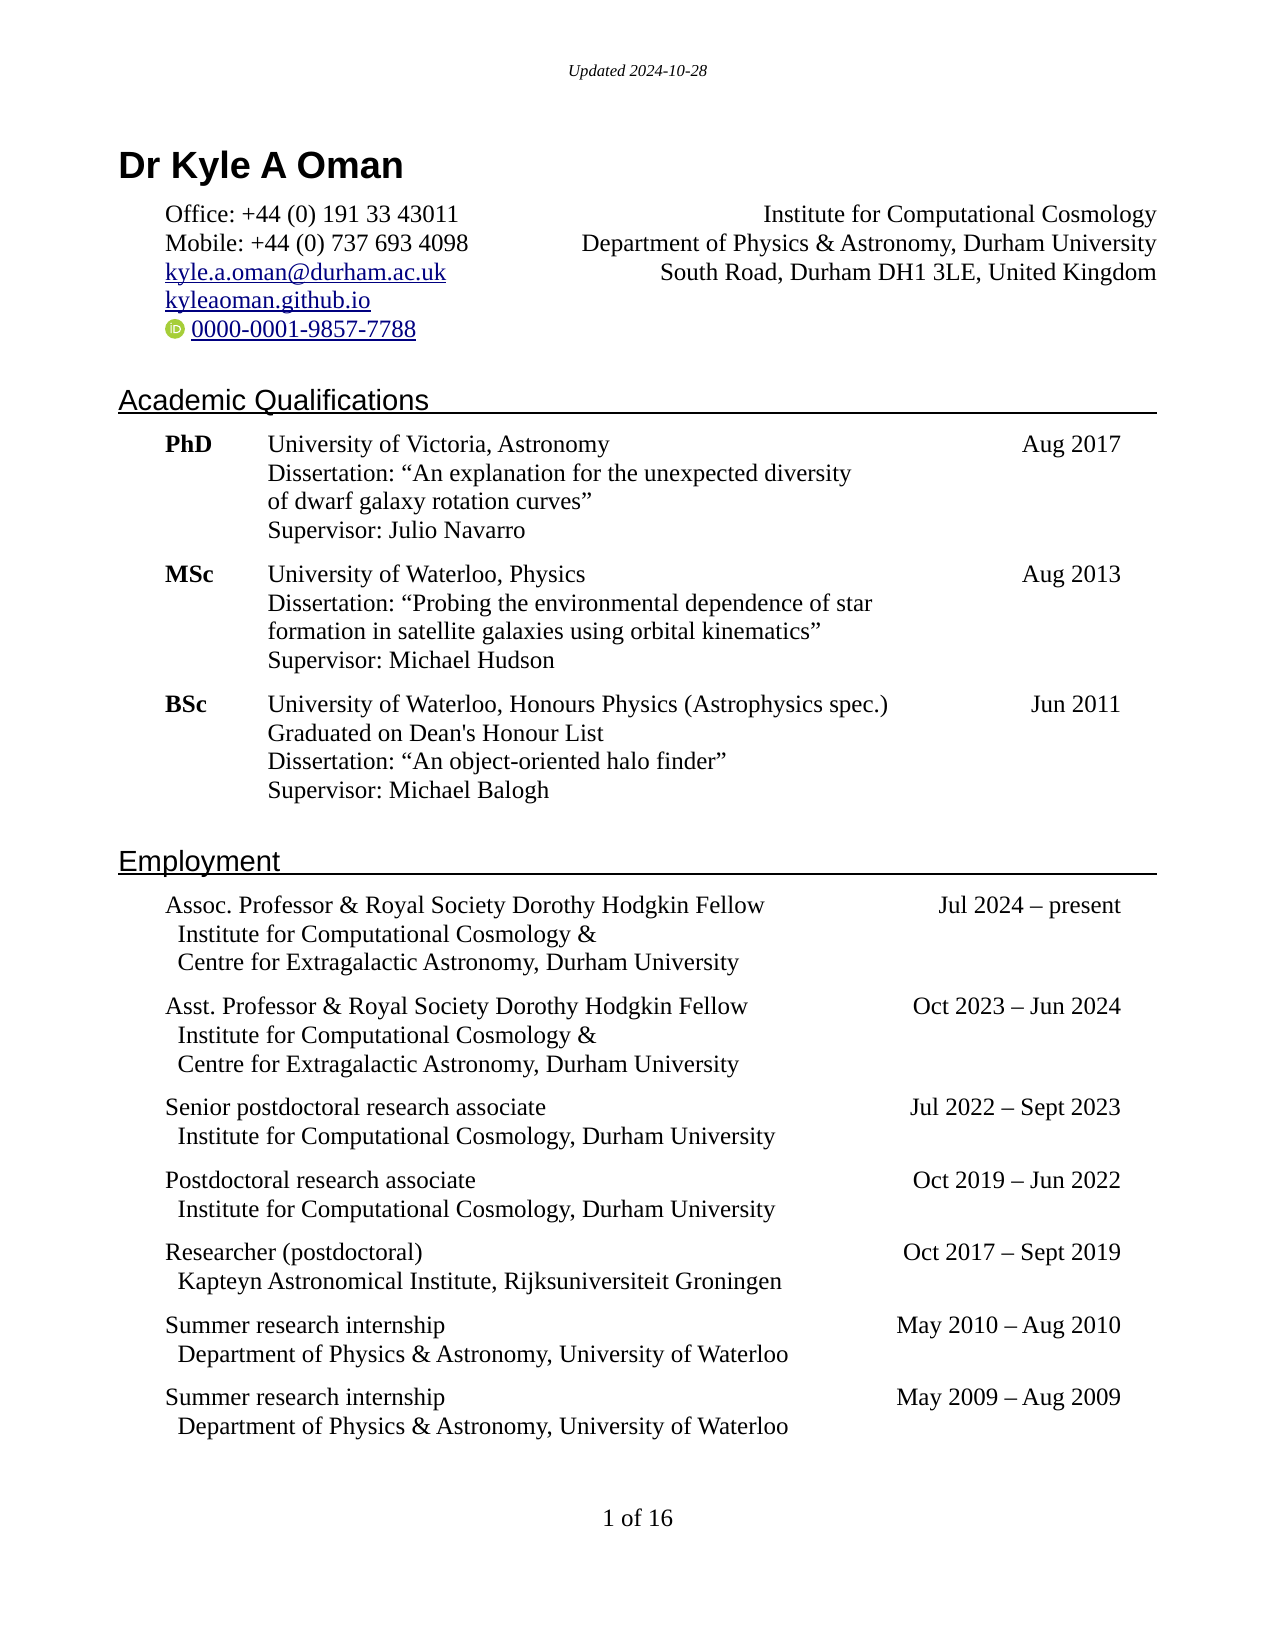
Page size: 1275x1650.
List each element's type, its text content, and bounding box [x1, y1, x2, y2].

text Researcher (postdoctoral) Oct 2017 – Sept 2019 Kapteyn Astronomical Institute, Rijksuniversiteit Groningen [118, 1237, 1157, 1295]
subtitle Academic Qualifications [118, 383, 1157, 412]
text PhD University of Victoria, Astronomy Aug 2017 Dissertation: “An explanation for the unexpected diversity of dwarf galaxy rotation curves” Supervisor: Julio Navarro [118, 429, 1157, 544]
text kyle.a.oman@durham.ac.uk South Road, Durham DH1 3LE, United Kingdom kyleaoman.github.io [118, 257, 1157, 314]
text MSc University of Waterloo, Physics Aug 2013 Dissertation: “Probing the environmental dependence of star formation in satellite galaxies using orbital kinematics” Supervisor: Michael Hudson [118, 559, 1157, 674]
text BSc University of Waterloo, Honours Physics (Astrophysics spec.) Jun 2011 Graduated on Dean's Honour List Dissertation: “An object-oriented halo finder” Supervisor: Michael Balogh [118, 689, 1157, 804]
text Assoc. Professor & Royal Society Dorothy Hodgkin Fellow Jul 2024 – present Institute for Computational Cosmology & Centre for Extragalactic Astronomy, Durham University [118, 890, 1157, 976]
subtitle Dr Kyle A Oman [118, 143, 1157, 187]
text Mobile: +44 (0) 737 693 4098 Department of Physics & Astronomy, Durham University [118, 228, 1157, 257]
text Summer research internship May 2009 – Aug 2009 Department of Physics & Astronomy, University of Waterloo [118, 1382, 1157, 1440]
text Postdoctoral research associate Oct 2019 – Jun 2022 Institute for Computational Cosmology, Durham University [118, 1165, 1157, 1222]
text Summer research internship May 2010 – Aug 2010 Department of Physics & Astronomy, University of Waterloo [118, 1310, 1157, 1367]
text Office: +44 (0) 191 33 43011 Institute for Computational Cosmology [118, 199, 1157, 228]
text 0000-0001-9857-7788 [118, 314, 1157, 343]
subtitle Employment [118, 844, 1157, 873]
text Asst. Professor & Royal Society Dorothy Hodgkin Fellow Oct 2023 – Jun 2024 Institute for Computational Cosmology & Centre for Extragalactic Astronomy, Durham University [118, 991, 1157, 1077]
text Senior postdoctoral research associate Jul 2022 – Sept 2023 Institute for Computational Cosmology, Durham University [118, 1092, 1157, 1150]
